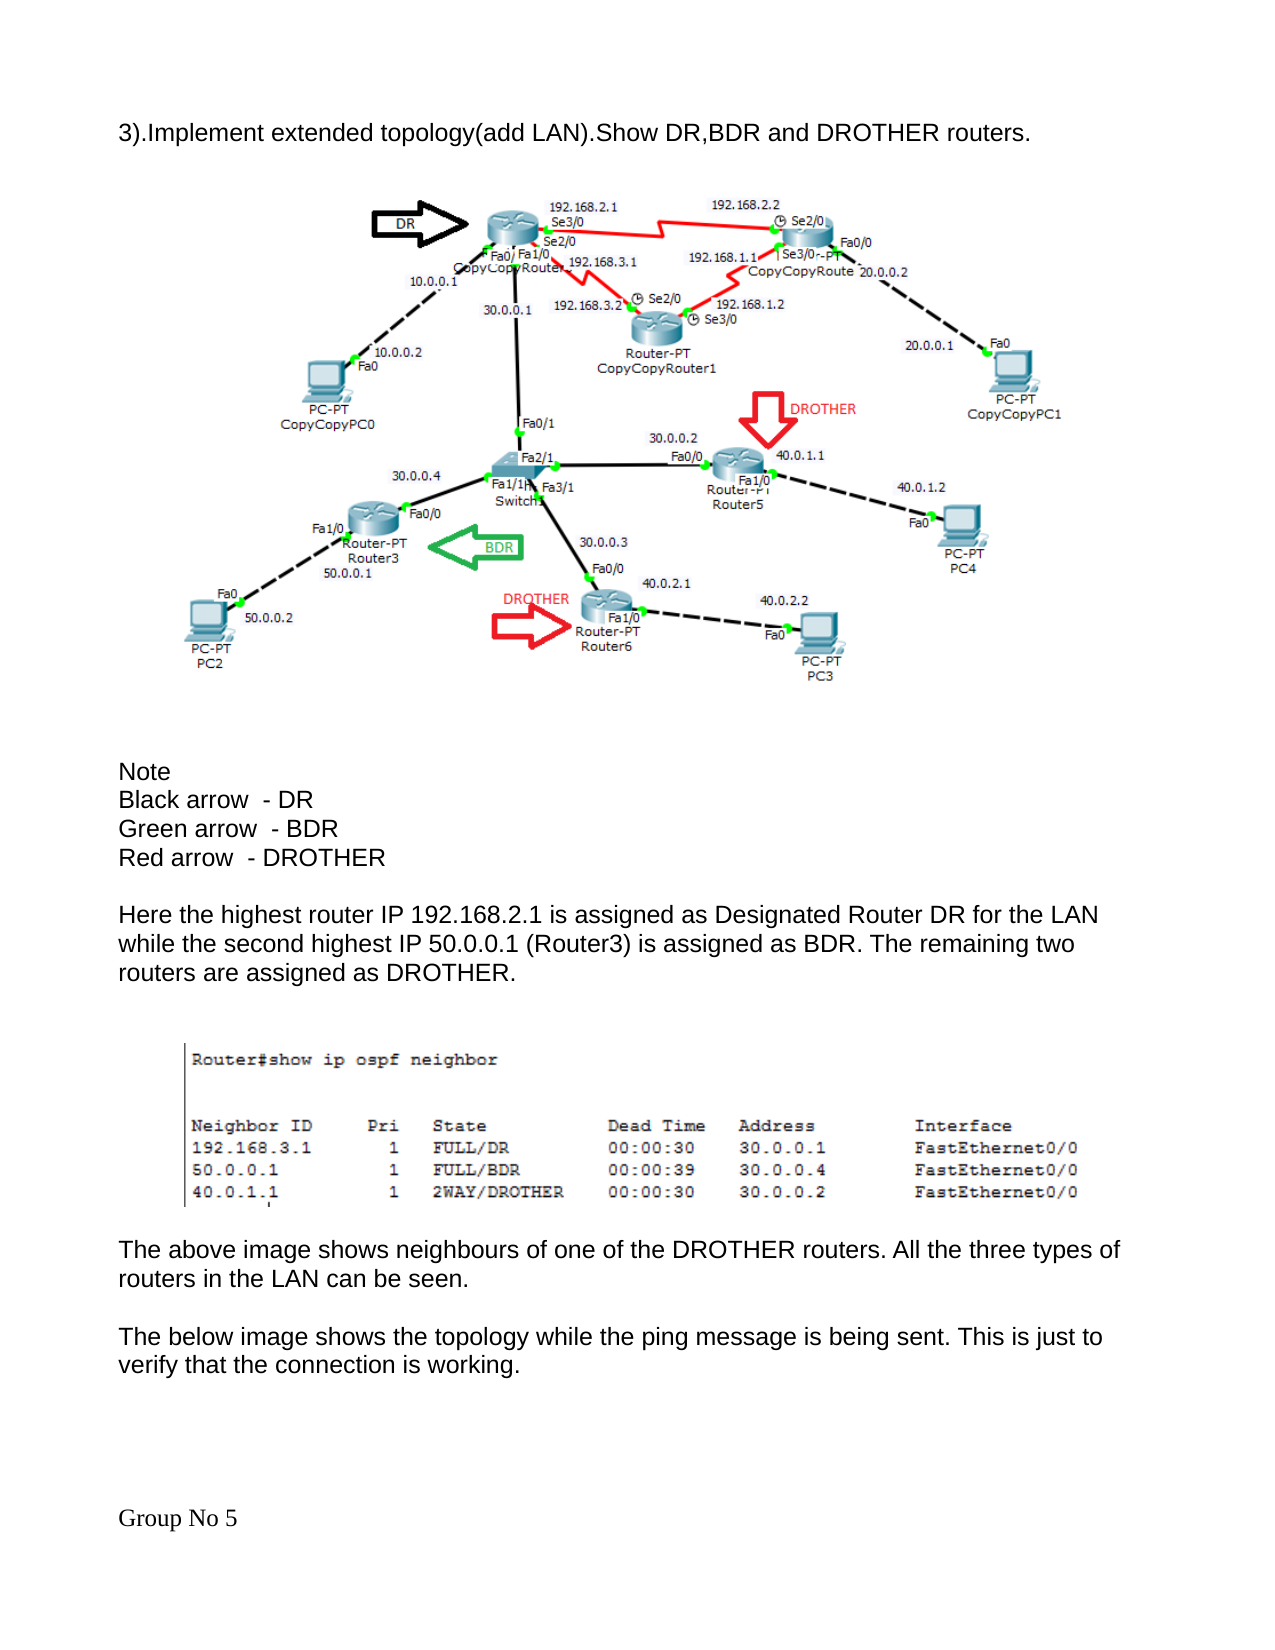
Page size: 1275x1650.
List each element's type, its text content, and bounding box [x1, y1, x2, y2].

text Here the highest router IP 192.168.2.1 is assigned as Designated Router DR for the LAN while the second highest IP 50.0.0.1 (Router3) is assigned as BDR. The remaining two routers are assigned as DROTHER. [118, 900, 1157, 986]
picture [118, 175, 1157, 699]
text Green arrow - BDR [118, 814, 1157, 843]
text The below image shows the topology while the ping message is being sent. This is just to verify that the connection is working. [118, 1321, 1157, 1379]
text Note [118, 756, 1157, 785]
text 3).Implement extended topology(add LAN).Show DR,BDR and DROTHER routers. [118, 118, 1157, 147]
picture [184, 1043, 1091, 1207]
text Black arrow - DR [118, 785, 1157, 814]
text The above image shows neighbours of one of the DROTHER routers. All the three types of routers in the LAN can be seen. [118, 1235, 1157, 1293]
text Red arrow - DROTHER [118, 843, 1157, 871]
